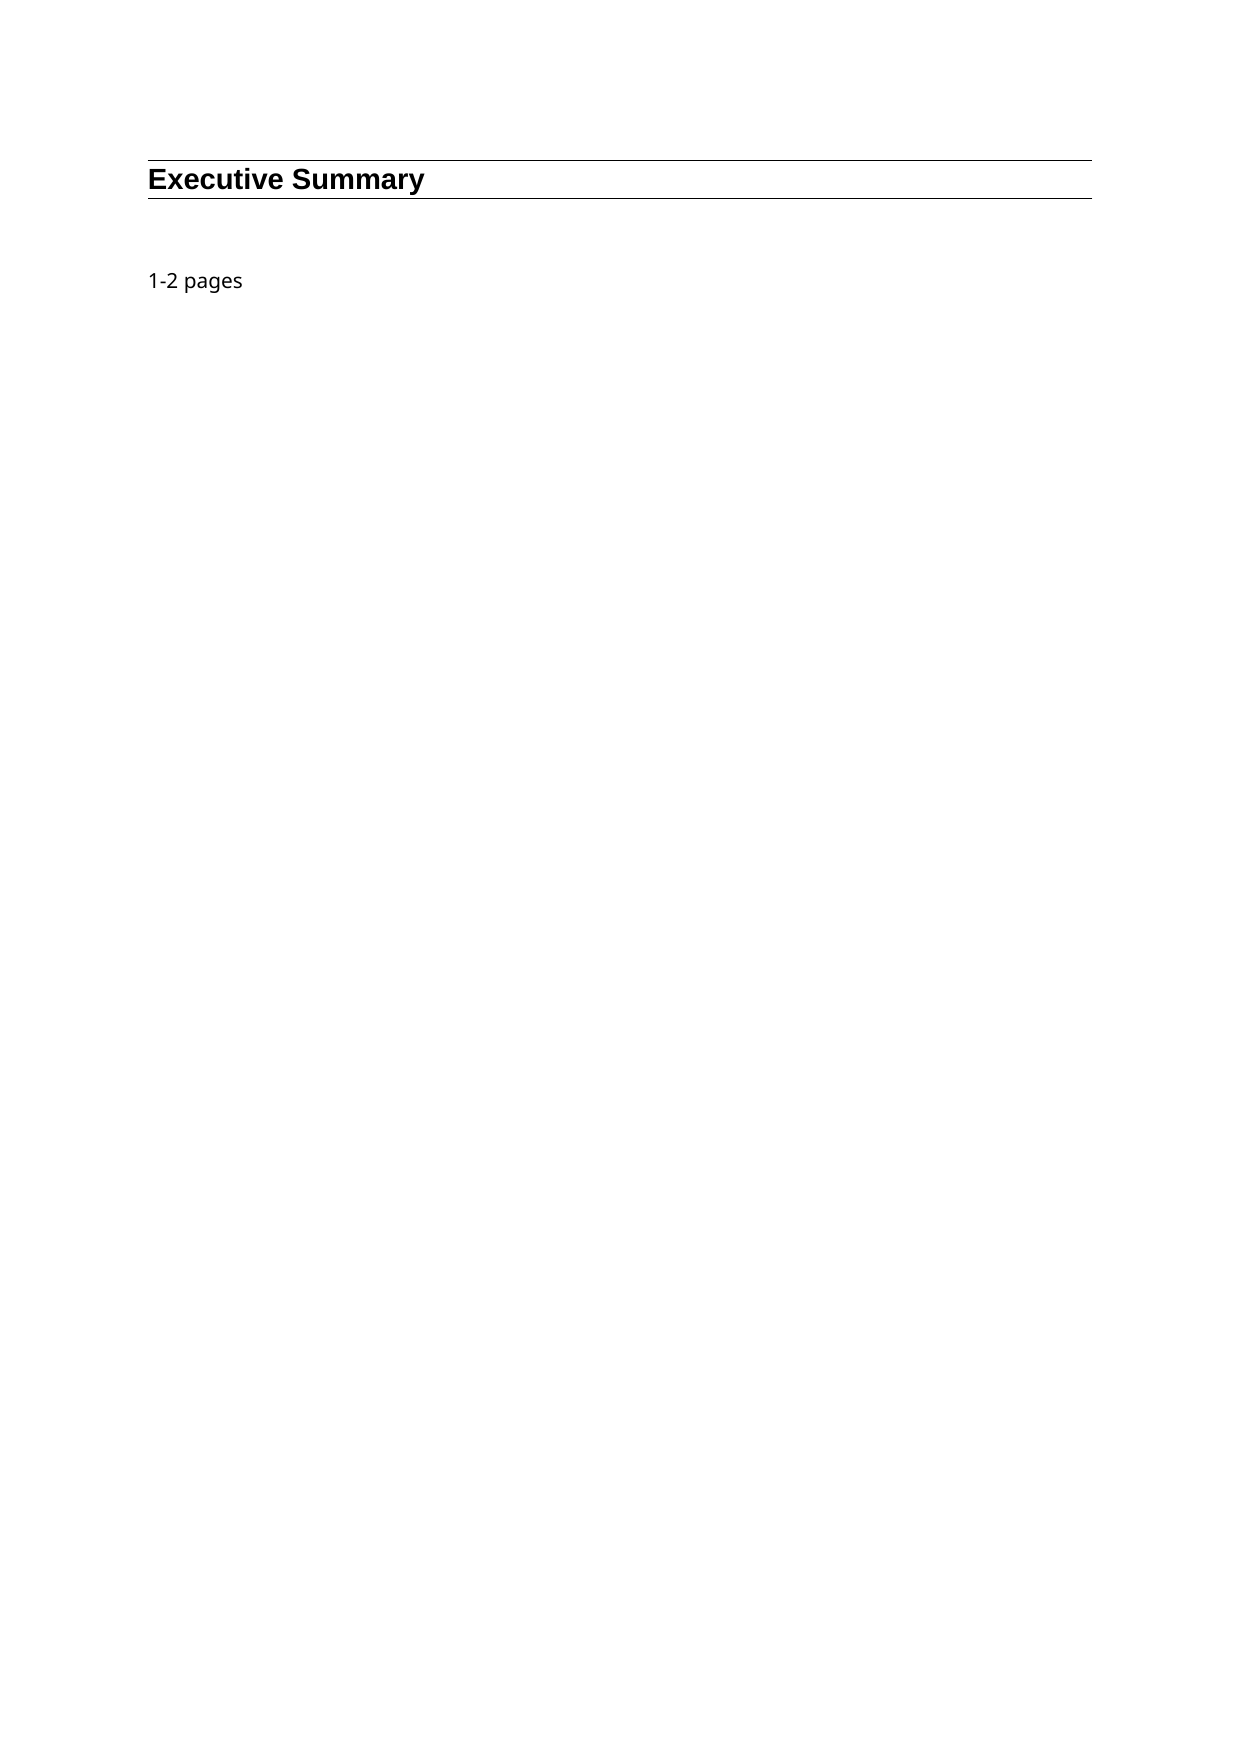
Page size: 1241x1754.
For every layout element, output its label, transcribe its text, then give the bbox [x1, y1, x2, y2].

text 1-2 pages [148, 266, 1092, 294]
subtitle Executive Summary [148, 161, 1092, 198]
